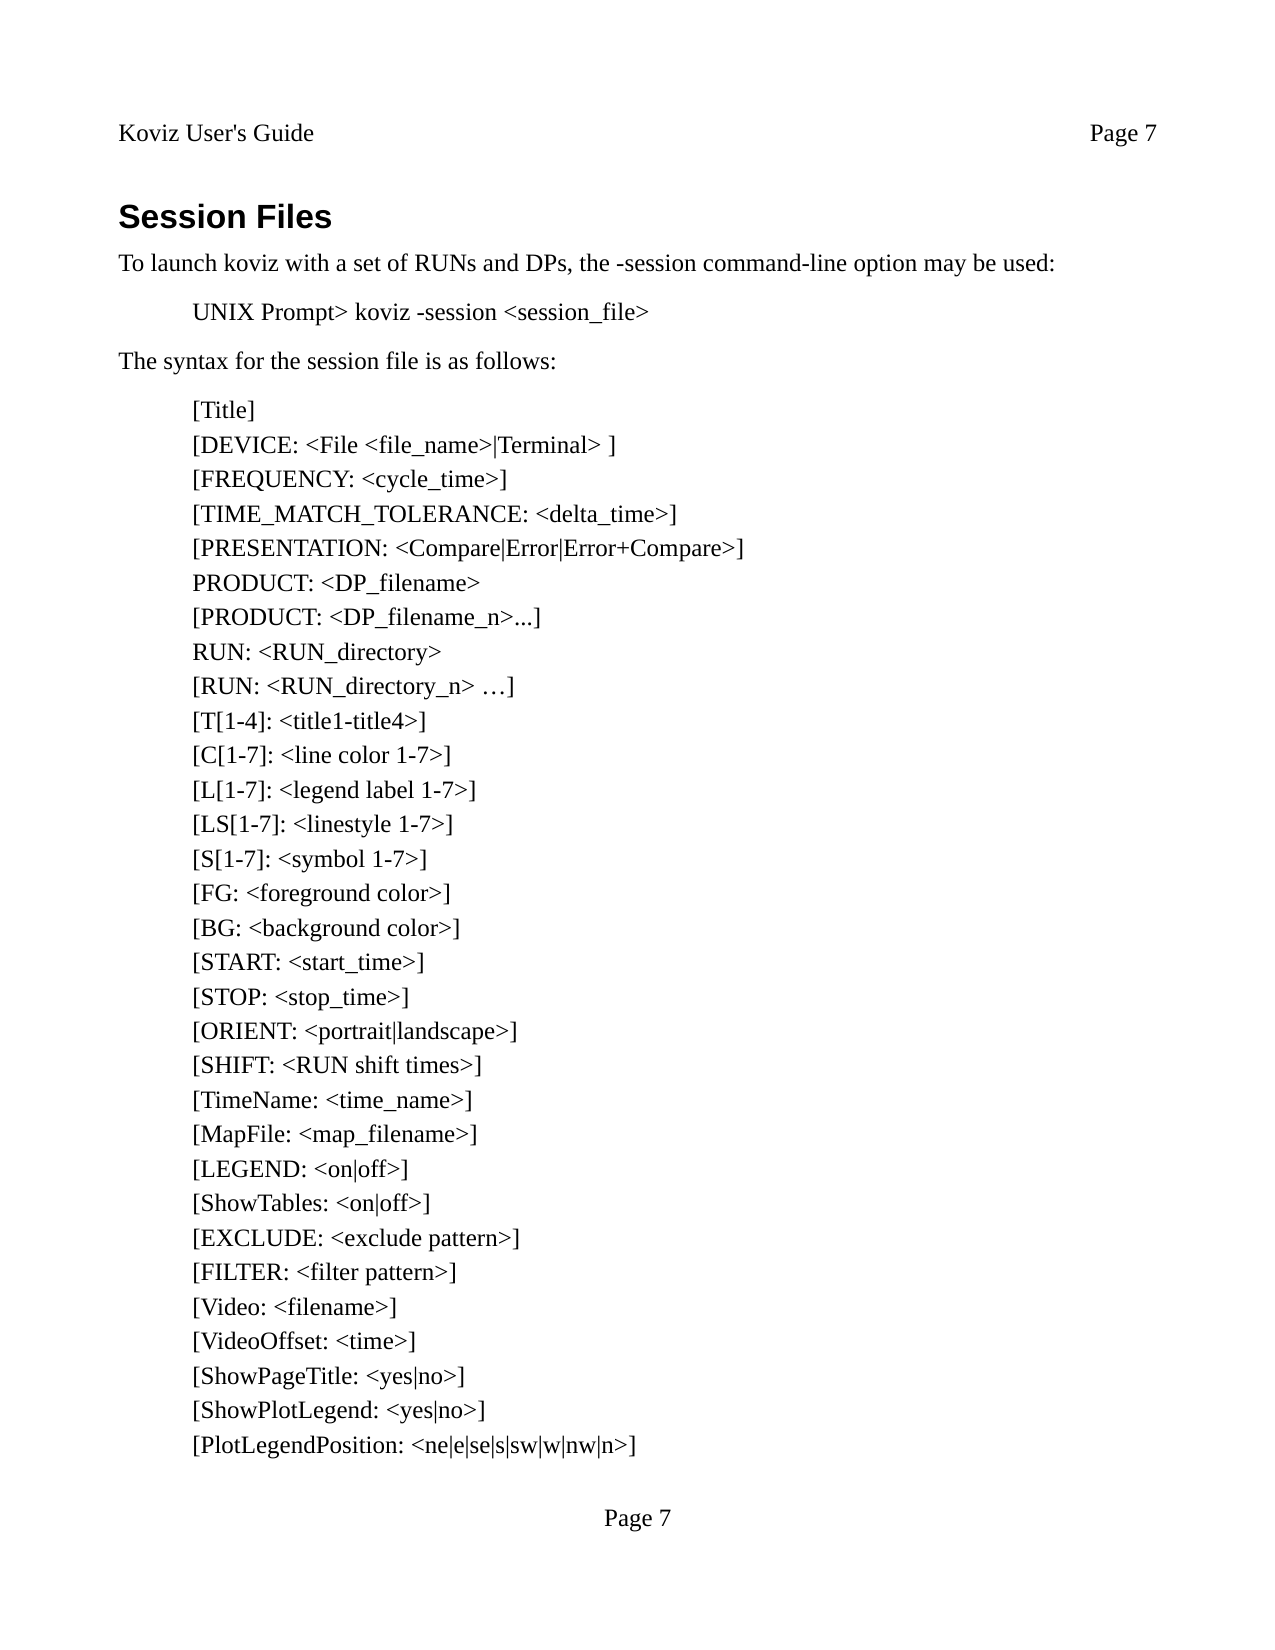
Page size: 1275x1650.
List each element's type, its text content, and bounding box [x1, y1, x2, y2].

text To launch koviz with a set of RUNs and DPs, the -session command-line option may be used: [118, 248, 1157, 277]
text The syntax for the session file is as follows: [118, 346, 1157, 375]
text UNIX Prompt> koviz -session <session_file> [192, 297, 1157, 326]
subtitle Session Files [118, 197, 1157, 236]
text [Title] [DEVICE: <File <file_name>|Terminal> ] [FREQUENCY: <cycle_time>] [TIME_MATCH_TOLERANCE: <delta_time>] [PRESENTATION: <Compare|Error|Error+Compare>] PRODUCT: <DP_filename> [PRODUCT: <DP_filename_n>...] RUN: <RUN_directory> [RUN: <RUN_directory_n> …] [T[1-4]: <title1-title4>] [C[1-7]: <line color 1-7>] [L[1-7]: <legend label 1-7>] [LS[1-7]: <linestyle 1-7>] [S[1-7]: <symbol 1-7>] [FG: <foreground color>] [BG: <background color>] [START: <start_time>] [STOP: <stop_time>] [ORIENT: <portrait|landscape>] [SHIFT: <RUN shift times>] [TimeName: <time_name>] [MapFile: <map_filename>] [LEGEND: <on|off>] [ShowTables: <on|off>] [EXCLUDE: <exclude pattern>] [FILTER: <filter pattern>] [Video: <filename>] [VideoOffset: <time>] [ShowPageTitle: <yes|no>] [ShowPlotLegend: <yes|no>] [PlotLegendPosition: <ne|e|se|s|sw|w|nw|n>] [192, 396, 1157, 1459]
